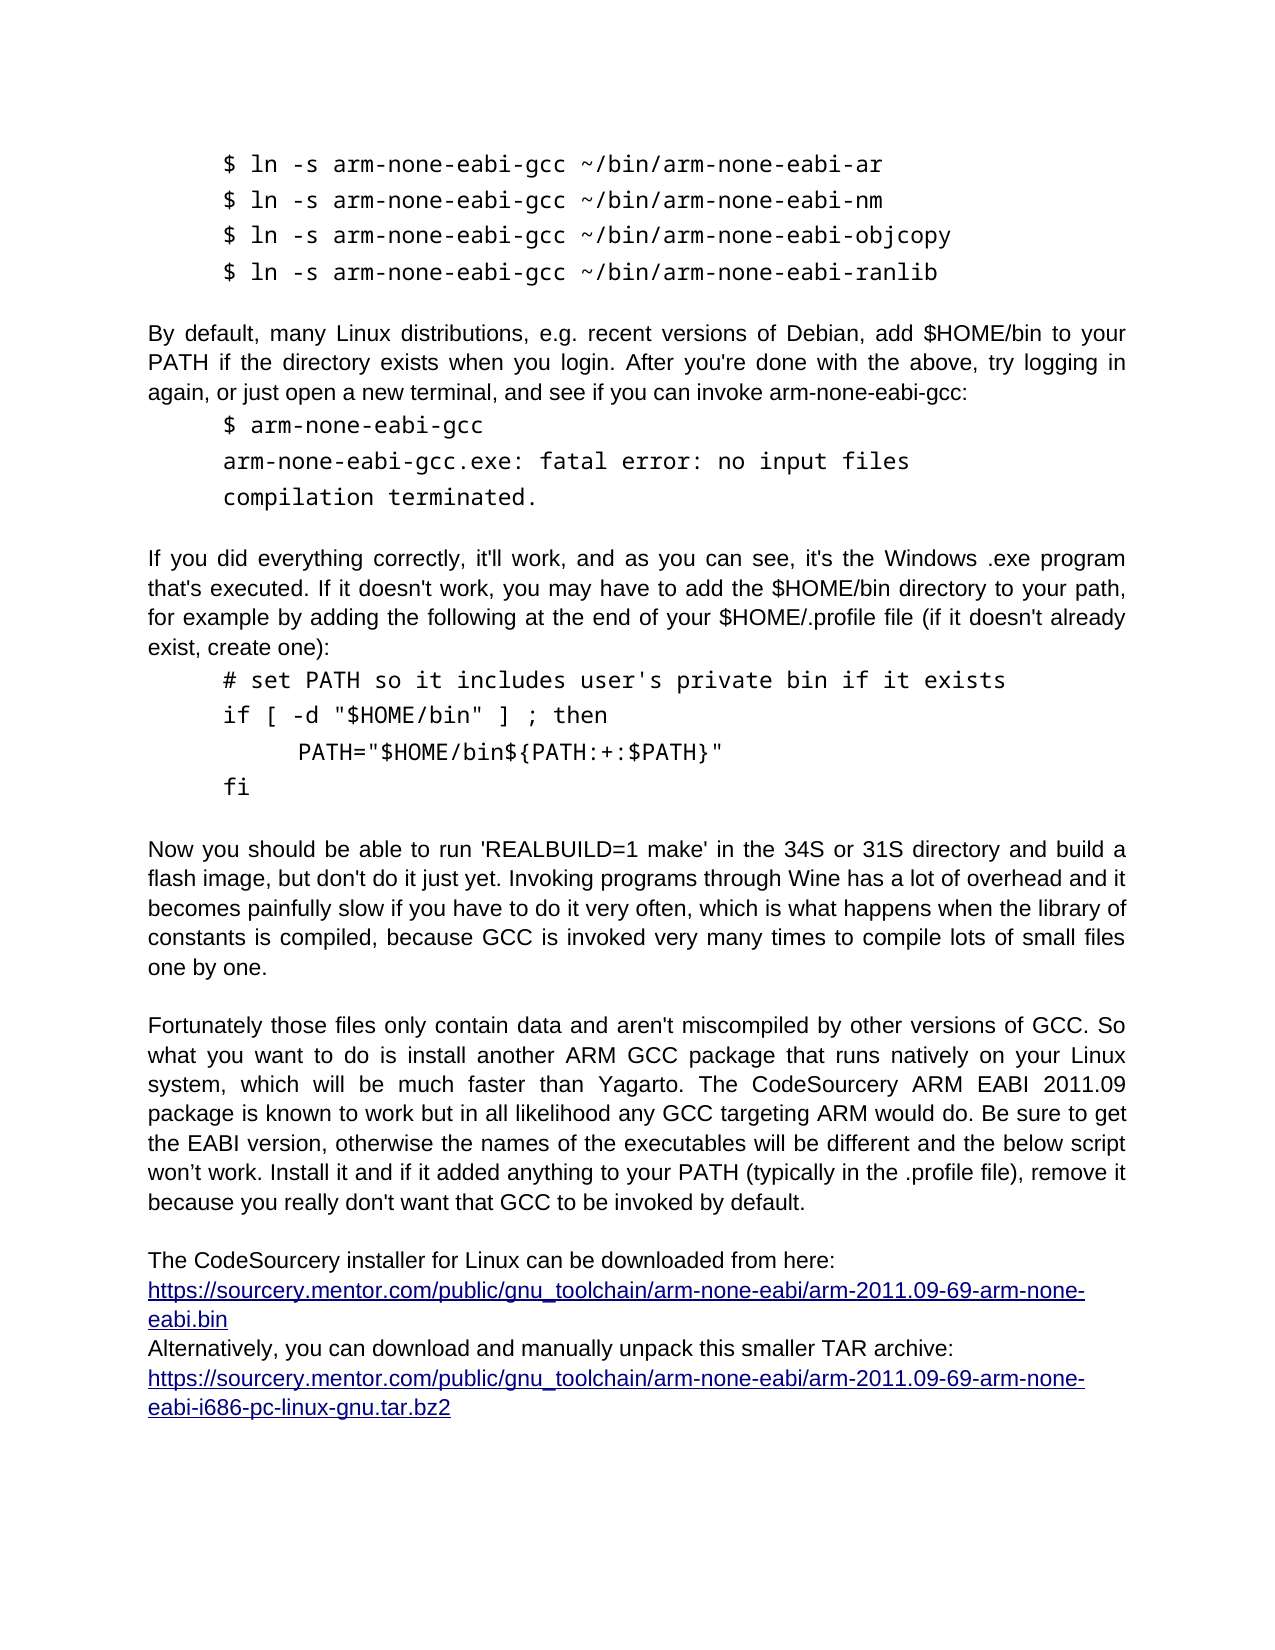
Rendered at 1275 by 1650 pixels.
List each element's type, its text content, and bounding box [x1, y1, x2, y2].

text PATH="$HOME/bin${PATH:+:$PATH}" [223, 735, 1127, 767]
text Fortunately those files only contain data and aren't miscompiled by other versions of GCC. So what you want to do is install another ARM GCC package that runs natively on your Linux system, which will be much faster than Yagarto. The CodeSourcery ARM EABI 2011.09 package is known to work but in all likelihood any GCC targeting ARM would do. Be sure to get the EABI version, otherwise the names of the executables will be different and the below script won’t work. Install it and if it added anything to your PATH (typically in the .profile file), remove it because you really don't want that GCC to be invoked by default. [148, 1013, 1127, 1215]
text $ arm-none-eabi-gcc [223, 409, 1127, 440]
text arm-none-eabi-gcc.exe: fatal error: no input files [223, 445, 1127, 476]
text $ ln -s arm-none-eabi-gcc ~/bin/arm-none-eabi-ranlib [223, 255, 1127, 287]
text compilation terminated. [223, 481, 1127, 512]
text If you did everything correctly, it'll work, and as you can see, it's the Windows .exe program that's executed. If it doesn't work, you may have to add the $HOME/bin directory to your path, for example by adding the following at the end of your $HOME/.profile file (if it doesn't already exist, create one): [148, 546, 1127, 660]
text The CodeSourcery installer for Linux can be downloaded from here: [148, 1248, 1127, 1273]
text $ ln -s arm-none-eabi-gcc ~/bin/arm-none-eabi-ar [223, 148, 1127, 179]
text if [ -d "$HOME/bin" ] ; then [223, 699, 1127, 731]
text By default, many Linux distributions, e.g. recent versions of Debian, add $HOME/bin to your PATH if the directory exists when you login. After you're done with the above, try logging in again, or just open a new terminal, and see if you can invoke arm-none-eabi-gcc: [148, 321, 1127, 405]
text $ ln -s arm-none-eabi-gcc ~/bin/arm-none-eabi-nm [223, 183, 1127, 215]
text https://sourcery.mentor.com/public/gnu_toolchain/arm-none-eabi/arm-2011.09-69-arm-none-eabi-i686-pc-linux-gnu.tar.bz2 [148, 1365, 1127, 1420]
text Alternatively, you can download and manually unpack this smaller TAR archive: [148, 1336, 1127, 1362]
text Now you should be able to run 'REALBUILD=1 make' in the 34S or 31S directory and build a flash image, but don't do it just yet. Invoking programs through Wine has a lot of overhead and it becomes painfully slow if you have to do it very often, which is what happens when the library of constants is compiled, because GCC is invoked very many times to compile lots of small files one by one. [148, 837, 1127, 980]
text https://sourcery.mentor.com/public/gnu_toolchain/arm-none-eabi/arm-2011.09-69-arm-none-eabi.bin [148, 1277, 1127, 1332]
text # set PATH so it includes user's private bin if it exists [223, 663, 1127, 695]
text $ ln -s arm-none-eabi-gcc ~/bin/arm-none-eabi-objcopy [223, 219, 1127, 251]
text fi [223, 771, 1127, 803]
